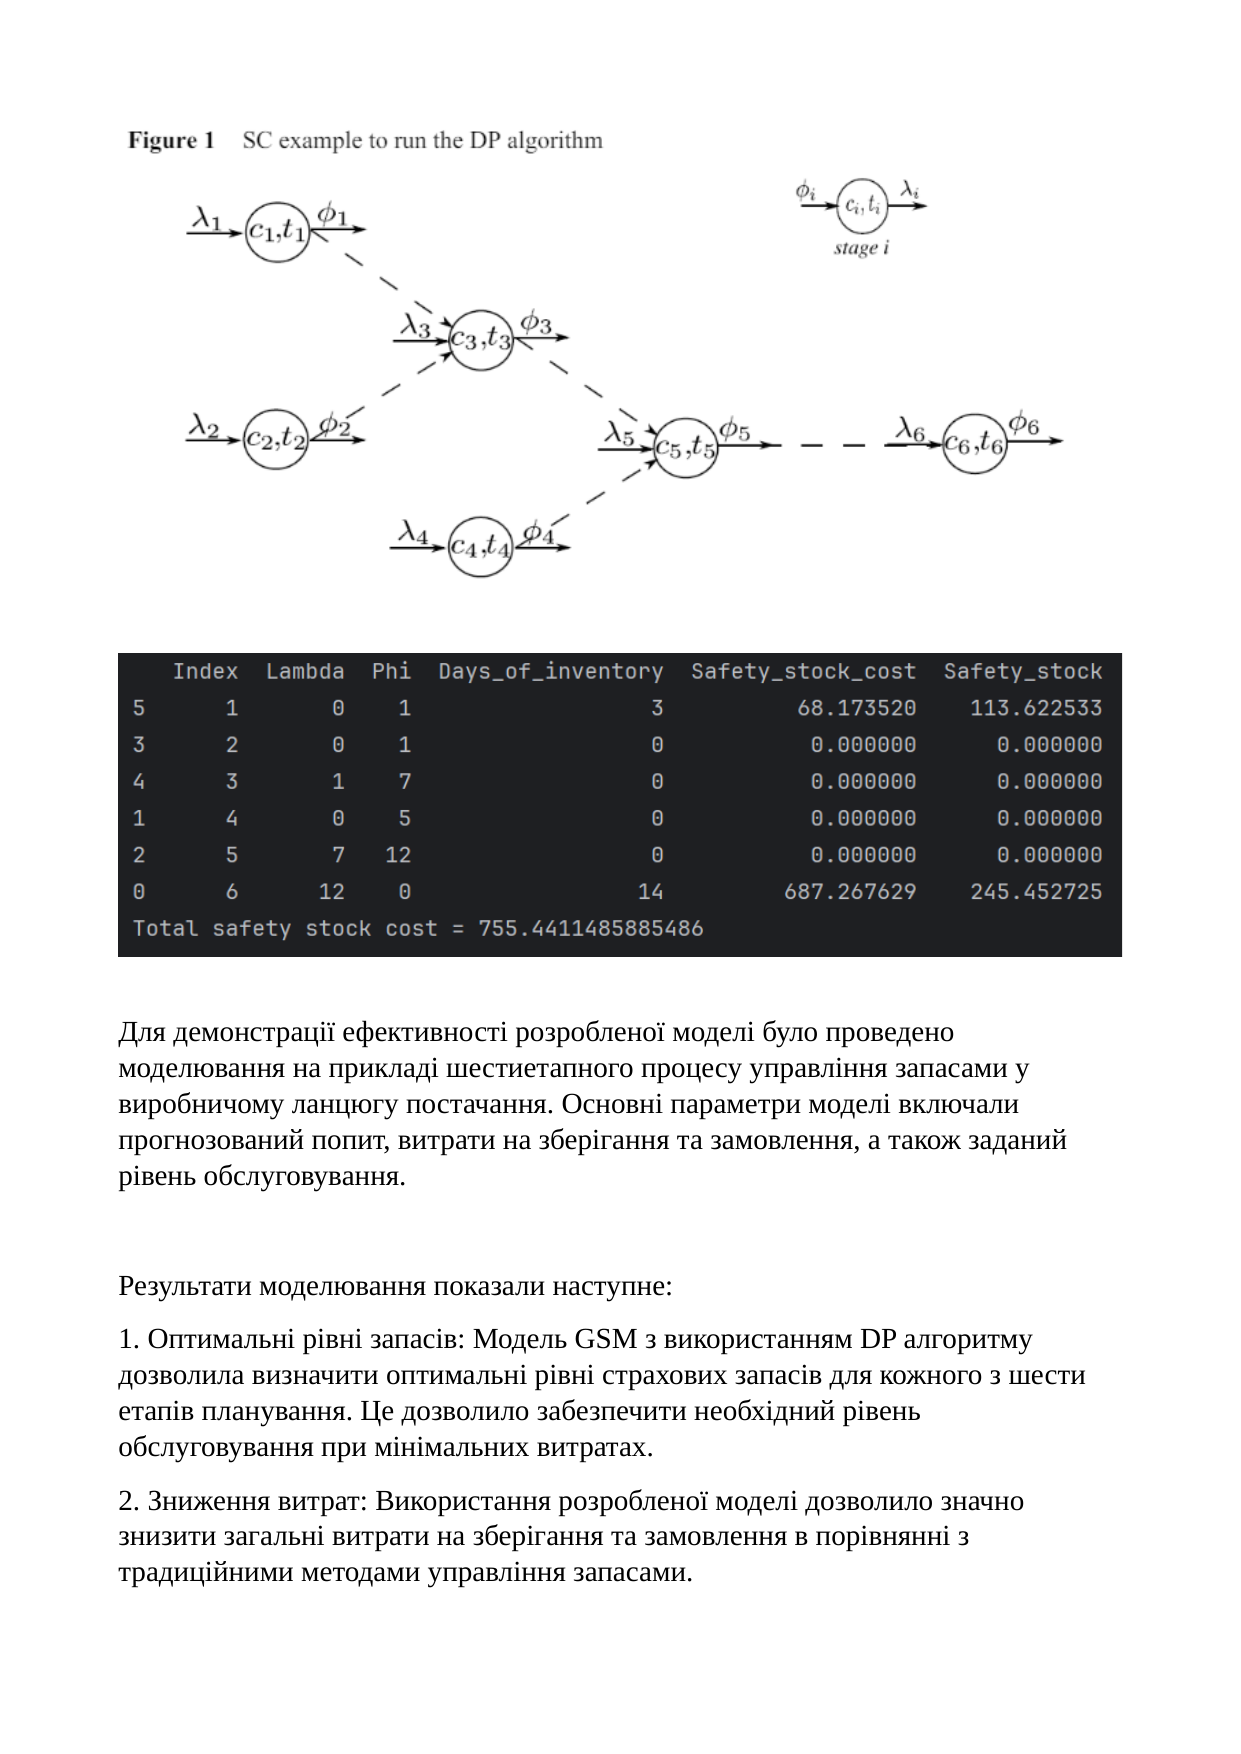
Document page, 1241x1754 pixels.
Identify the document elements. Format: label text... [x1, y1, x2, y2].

text 1. Оптимальні рівні запасів: Модель GSM з використанням DP алгоритму дозволила визначити оптимальні рівні страхових запасів для кожного з шести етапів планування. Це дозволило забезпечити необхідний рівень обслуговування при мінімальних витратах. [118, 1321, 1122, 1462]
picture [118, 118, 1123, 595]
text 2. Зниження витрат: Використання розробленої моделі дозволило значно знизити загальні витрати на зберігання та замовлення в порівнянні з традиційними методами управління запасами. [118, 1483, 1122, 1588]
picture [118, 653, 1123, 957]
text Результати моделювання показали наступне: [118, 1268, 1122, 1301]
text Для демонстрації ефективності розробленої моделі було проведено моделювання на прикладі шестиетапного процесу управління запасами у виробничому ланцюгу постачання. Основні параметри моделі включали прогнозований попит, витрати на зберігання та замовлення, а також заданий рівень обслуговування. [118, 1014, 1122, 1191]
